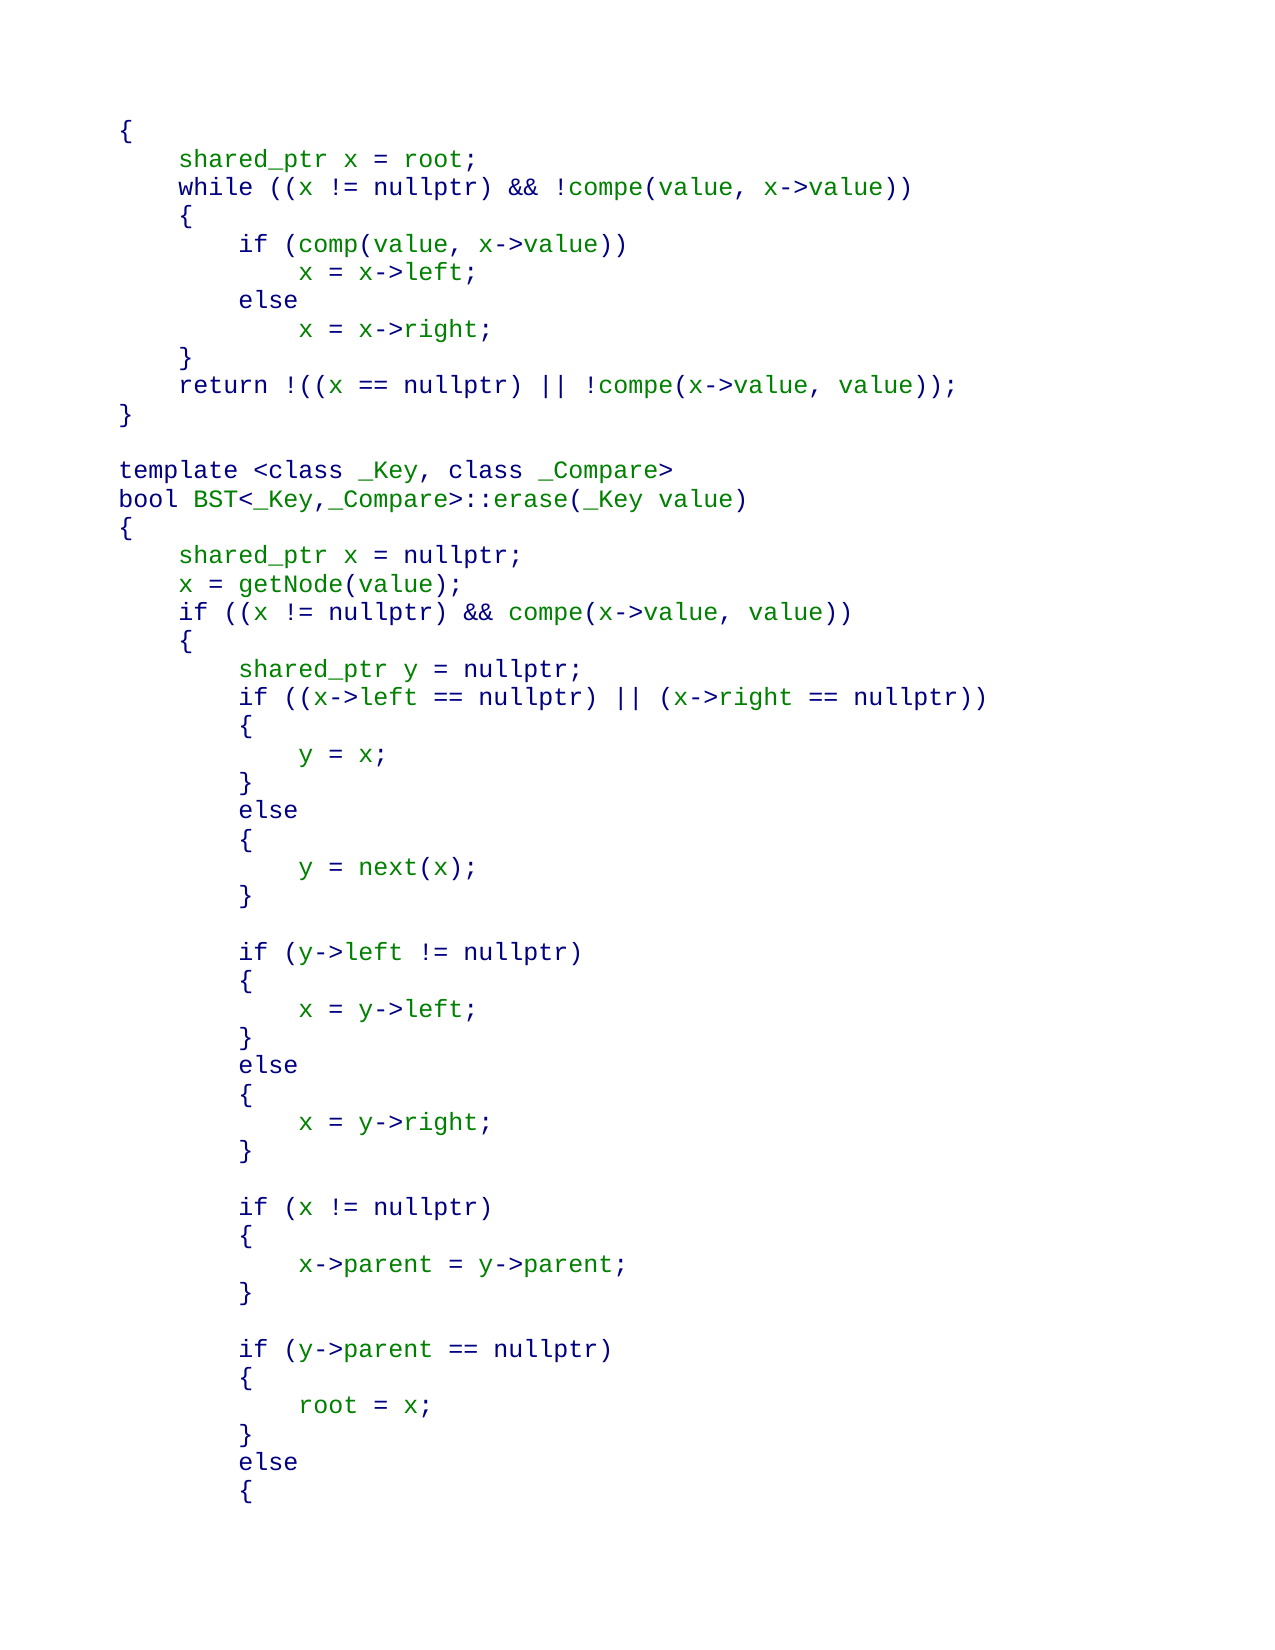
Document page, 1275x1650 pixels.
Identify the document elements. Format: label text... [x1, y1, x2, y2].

text { [118, 1478, 1157, 1506]
text if (y->left != nullptr) [118, 940, 1157, 968]
text { [118, 713, 1157, 741]
text template <class _Key, class _Compare> [118, 458, 1157, 486]
text y = next(x); [118, 855, 1157, 883]
text return !((x == nullptr) || !compe(x->value, value)); [118, 373, 1157, 401]
text bool BST<_Key,_Compare>::erase(_Key value) [118, 486, 1157, 515]
text else [118, 1053, 1157, 1081]
text { [118, 1081, 1157, 1110]
text if ((x != nullptr) && compe(x->value, value)) [118, 600, 1157, 628]
text if (y->parent == nullptr) [118, 1336, 1157, 1365]
text } [118, 1138, 1157, 1166]
text { [118, 515, 1157, 543]
text } [118, 1280, 1157, 1308]
text } [118, 401, 1157, 430]
text { [118, 203, 1157, 231]
text else [118, 1450, 1157, 1478]
text shared_ptr x = nullptr; [118, 543, 1157, 571]
text } [118, 1025, 1157, 1053]
text { [118, 118, 1157, 146]
text while ((x != nullptr) && !compe(value, x->value)) [118, 175, 1157, 203]
text x = y->right; [118, 1110, 1157, 1138]
text else [118, 288, 1157, 316]
text } [118, 1421, 1157, 1450]
text { [118, 1223, 1157, 1251]
text y = x; [118, 741, 1157, 770]
text shared_ptr x = root; [118, 146, 1157, 175]
text if (x != nullptr) [118, 1195, 1157, 1223]
text { [118, 968, 1157, 996]
text x = x->right; [118, 316, 1157, 345]
text if (comp(value, x->value)) [118, 231, 1157, 260]
text { [118, 826, 1157, 855]
text root = x; [118, 1393, 1157, 1421]
text { [118, 628, 1157, 656]
text x = x->left; [118, 260, 1157, 288]
text x = y->left; [118, 996, 1157, 1025]
text x->parent = y->parent; [118, 1251, 1157, 1280]
text x = getNode(value); [118, 571, 1157, 600]
text shared_ptr y = nullptr; [118, 656, 1157, 685]
text } [118, 770, 1157, 798]
text } [118, 345, 1157, 373]
text else [118, 798, 1157, 826]
text } [118, 883, 1157, 911]
text { [118, 1365, 1157, 1393]
text if ((x->left == nullptr) || (x->right == nullptr)) [118, 685, 1157, 713]
